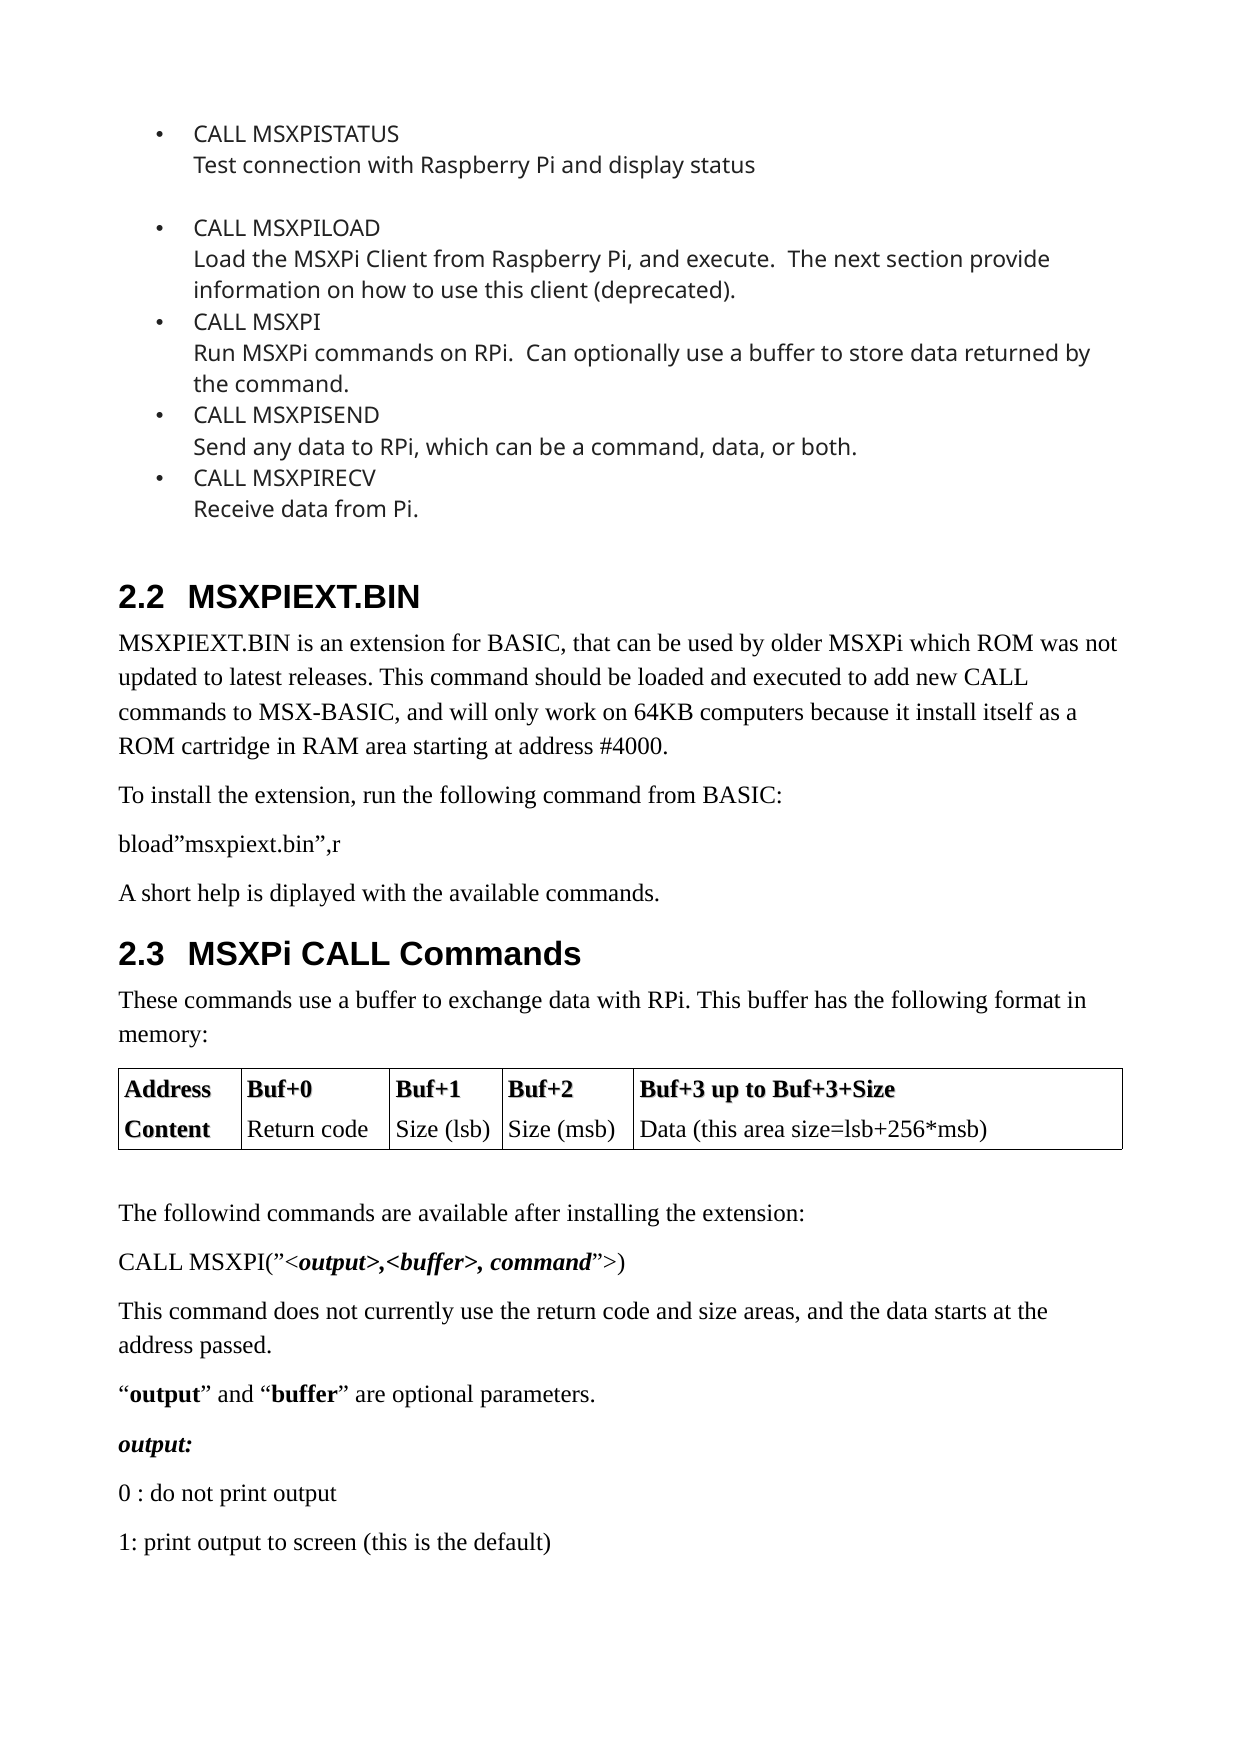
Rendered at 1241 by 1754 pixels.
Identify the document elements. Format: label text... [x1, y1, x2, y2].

table_cell Content [119, 1109, 241, 1149]
list Test connection with Raspberry Pi and display status [156, 149, 1122, 181]
table_cell Data (this area size=lsb+256*msb) [634, 1109, 1122, 1149]
text To install the extension, run the following command from BASIC: [118, 780, 1122, 809]
text “output” and “buffer” are optional parameters. [118, 1379, 1122, 1408]
table_cell Size (msb) [503, 1109, 633, 1149]
list Receive data from Pi. [156, 493, 1122, 524]
table_header Buf+0 [242, 1069, 389, 1108]
list CALL MSXPI [156, 306, 1122, 337]
text MSXPIEXT.BIN is an extension for BASIC, that can be used by older MSXPi which ROM was not updated to latest releases. This command should be loaded and executed to add new CALL commands to MSX-BASIC, and will only work on 64KB computers because it install itself as a ROM cartridge in RAM area starting at address #4000. [118, 628, 1122, 760]
list Send any data to RPi, which can be a command, data, or both. [156, 431, 1122, 462]
list CALL MSXPISTATUS [156, 118, 1122, 149]
text 0 : do not print output [118, 1478, 1122, 1506]
subtitle MSXPIEXT.BIN [118, 576, 1122, 615]
table_header Buf+2 [503, 1069, 633, 1108]
list CALL MSXPIRECV [156, 462, 1122, 493]
text This command does not currently use the return code and size areas, and the data starts at the address passed. [118, 1296, 1122, 1359]
list Load the MSXPi Client from Raspberry Pi, and execute. The next section provide information on how to use this client (deprecated). [156, 243, 1122, 306]
text A short help is diplayed with the available commands. [118, 878, 1122, 907]
table_cell Size (lsb) [390, 1109, 502, 1149]
list CALL MSXPILOAD [156, 212, 1122, 243]
table_header Buf+3 up to Buf+3+Size [634, 1069, 1122, 1108]
list CALL MSXPISEND [156, 399, 1122, 431]
text 1: print output to screen (this is the default) [118, 1527, 1122, 1556]
subtitle MSXPi CALL Commands [118, 933, 1122, 972]
text output: [118, 1429, 1122, 1457]
table_cell Return code [242, 1109, 389, 1149]
text CALL MSXPI(”<output>,<buffer>, command”>) [118, 1247, 1122, 1276]
table_header Buf+1 [390, 1069, 502, 1108]
text These commands use a buffer to exchange data with RPi. This buffer has the following format in memory: [118, 985, 1122, 1048]
list Run MSXPi commands on RPi. Can optionally use a buffer to store data returned by the command. [156, 337, 1122, 399]
table_header Address [119, 1069, 241, 1108]
text bload”msxpiext.bin”,r [118, 829, 1122, 858]
text The followind commands are available after installing the extension: [118, 1198, 1122, 1227]
